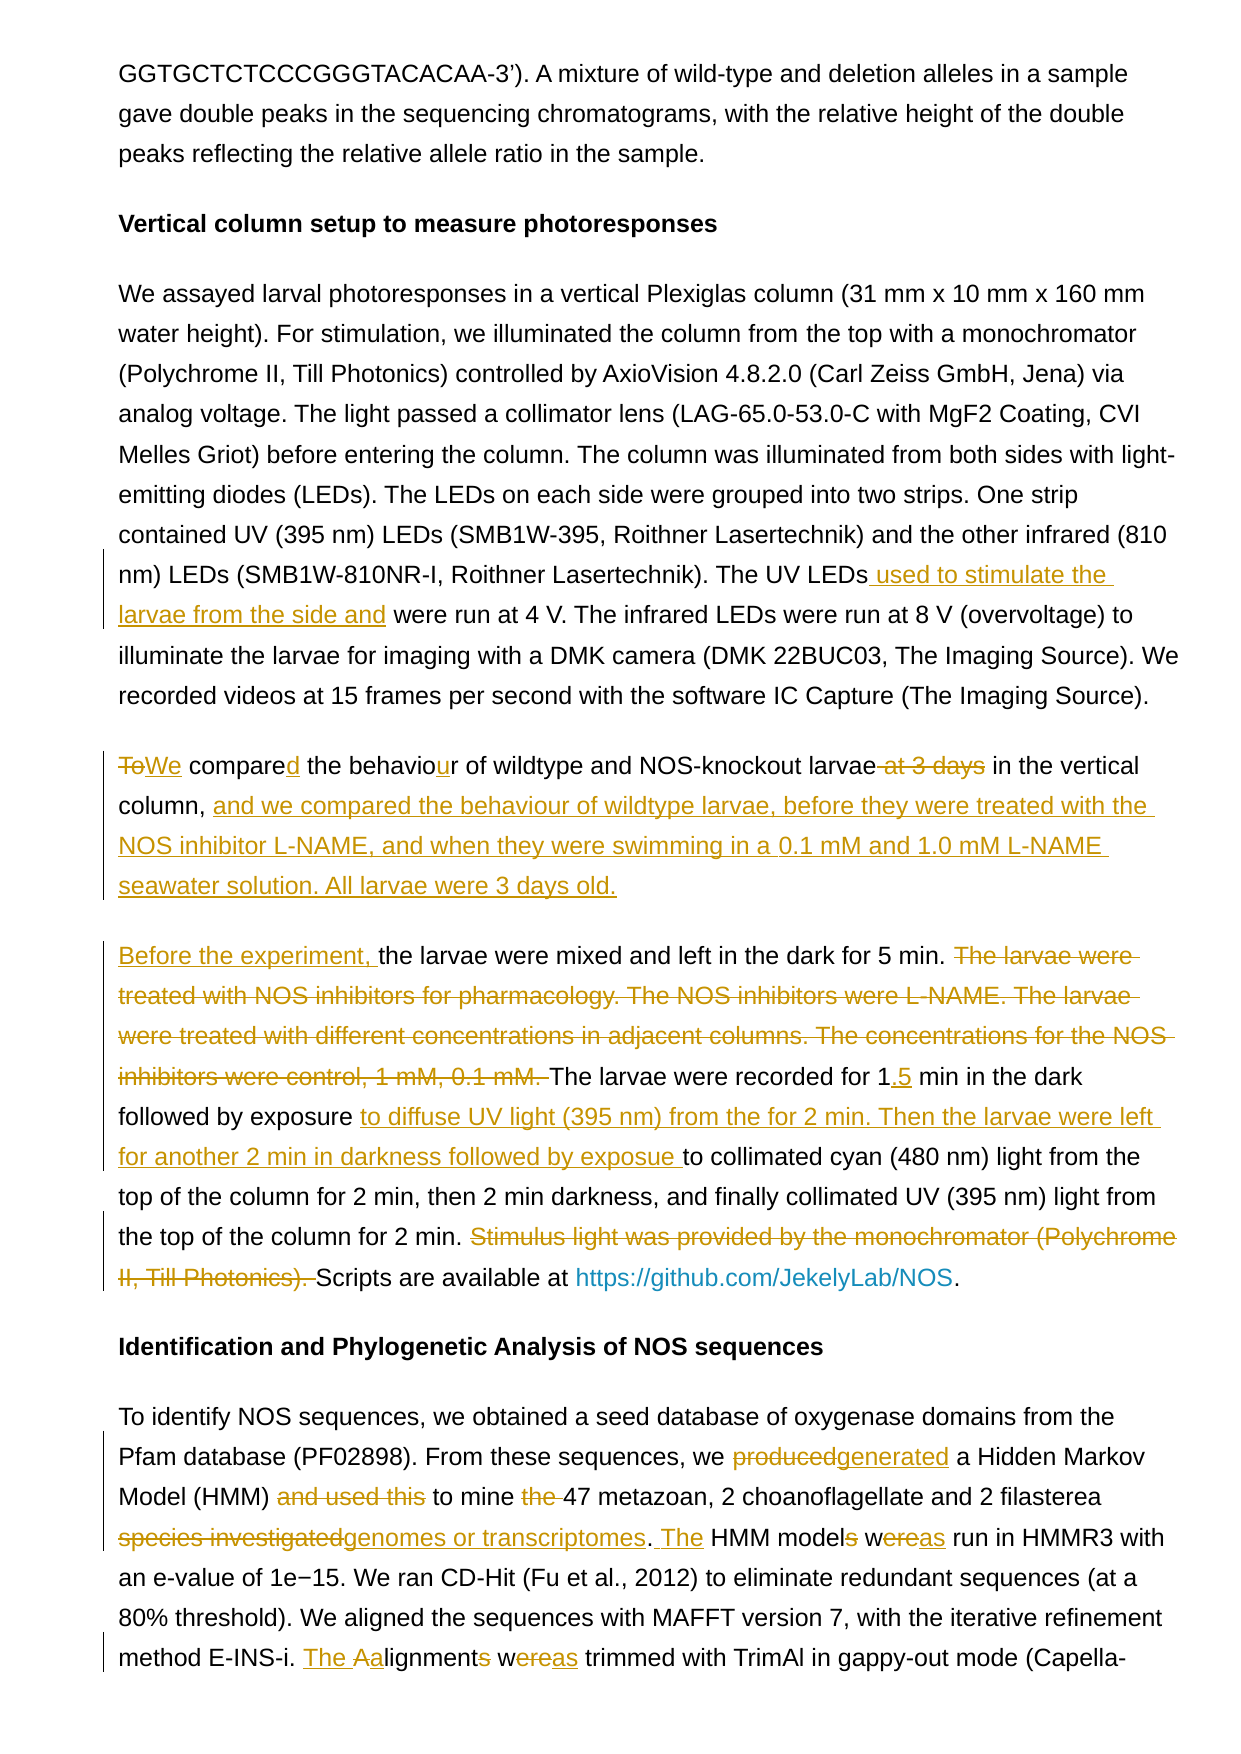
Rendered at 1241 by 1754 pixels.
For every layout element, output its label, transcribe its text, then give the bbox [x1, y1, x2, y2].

text We assayed larval photoresponses in a vertical Plexiglas column (31 mm x 10 mm x 160 mm water height). For stimulation, we illuminated the column from the top with a monochromator (Polychrome II, Till Photonics) controlled by AxioVision 4.8.2.0 (Carl Zeiss GmbH, Jena) via analog voltage. The light passed a collimator lens (LAG-65.0-53.0-C with MgF2 Coating, CVI Melles Griot) before entering the column. The column was illuminated from both sides with light-emitting diodes (LEDs). The LEDs on each side were grouped into two strips. One strip contained UV (395 nm) LEDs (SMB1W-395, Roithner Lasertechnik) and the other infrared (810 nm) LEDs (SMB1W-810NR-I, Roithner Lasertechnik). The UV LEDs used to stimulate the larvae from the side and were run at 4 V. The infrared LEDs were run at 8 V (overvoltage) to illuminate the larvae for imaging with a DMK camera (DMK 22BUC03, The Imaging Source). We recorded videos at 15 frames per second with the software IC Capture (The Imaging Source). [118, 279, 1181, 710]
text GGTGCTCTCCCGGGTACACAA-3’). A mixture of wild-type and deletion alleles in a sample gave double peaks in the sequencing chromatograms, with the relative height of the double peaks reflecting the relative allele ratio in the sample. [118, 59, 1181, 168]
text Before the experiment, the larvae were mixed and left in the dark for 5 min. The larvae were recorded for 1.5 min in the dark followed by exposure to diffuse UV light (395 nm) from the for 2 min. Then the larvae were left for another 2 min in darkness followed by exposue to collimated cyan (480 nm) light from the top of the column for 2 min, then 2 min darkness, and finally collimated UV (395 nm) light from the top of the column for 2 min. Scripts are available at https://github.com/JekelyLab/NOS. [118, 941, 1181, 1291]
text To identify NOS sequences, we obtained a seed database of oxygenase domains from the Pfam database (PF02898). From these sequences, we generated a Hidden Markov Model (HMM) to mine 47 metazoan, 2 choanoflagellate and 2 filasterea genomes or transcriptomes. The HMM model was run in HMMR3 with an e-value of 1e−15. We ran CD-Hit (Fu et al., 2012) to eliminate redundant sequences (at a 80% threshold). We aligned the sequences with MAFFT version 7, with the iterative refinement method E-INS-i. The alignment was trimmed with TrimAl in gappy-out mode (Capella-Gutierrez et al., 2009). To calculate a maximum-likelihood tree, we used IQ-tree2 with the LG+G4 model. To calculate branch support, we ran 1000 replicates with the aLRT-SH-like and aBayes methods (Minh et al., 2020). The sequences used for the phylogenetic reconstruction are available in Supplementary file 1, the trimmed alignment is available in Supplementary File 2 and the pre-trimmed data in Supplementary file 3. [118, 1402, 1181, 1672]
text Vertical column setup to measure photoresponses [118, 209, 1181, 238]
text Identification and Phylogenetic Analysis of NOS sequences [118, 1332, 1181, 1361]
text We compared the behaviour of wildtype and NOS-knockout larvae in the vertical column, and we compared the behaviour of wildtype larvae, before they were treated with the NOS inhibitor L-NAME, and when they were swimming in a 0.1 mM and 1.0 mM L-NAME seawater solution. All larvae were 3 days old. [118, 751, 1181, 900]
